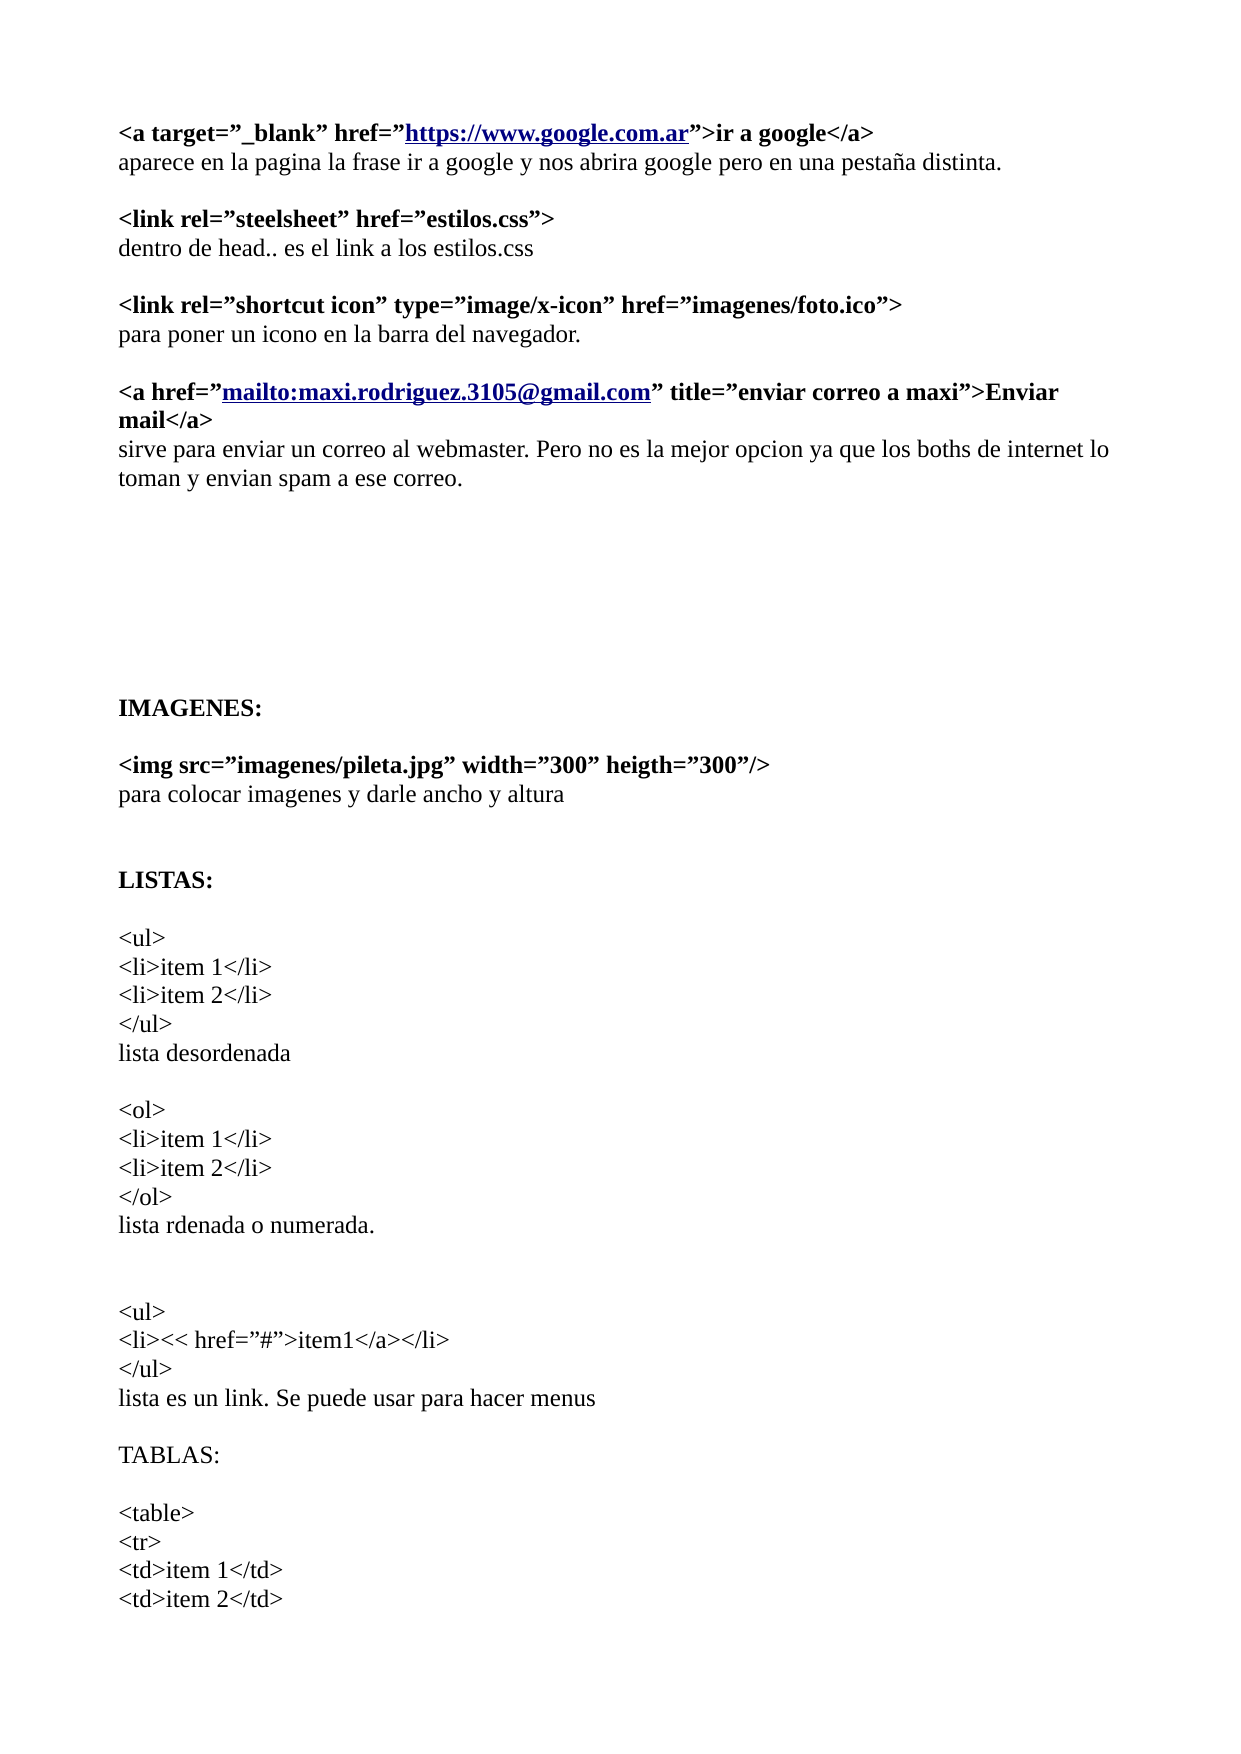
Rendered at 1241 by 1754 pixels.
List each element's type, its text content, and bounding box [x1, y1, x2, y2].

text <ul> [118, 1297, 1122, 1326]
text lista es un link. Se puede usar para hacer menus [118, 1383, 1122, 1412]
text lista desordenada [118, 1038, 1122, 1067]
text TABLAS: [118, 1441, 1122, 1469]
text <link rel=”steelsheet” href=”estilos.css”> [118, 204, 1122, 233]
text LISTAS: [118, 866, 1122, 894]
text para colocar imagenes y darle ancho y altura [118, 779, 1122, 808]
text <ol> [118, 1096, 1122, 1124]
text <li><< href=”#”>item1</a></li> [118, 1326, 1122, 1354]
text IMAGENES: [118, 693, 1122, 722]
text lista rdenada o numerada. [118, 1211, 1122, 1239]
text <td>item 2</td> [118, 1584, 1122, 1613]
text <table> [118, 1498, 1122, 1527]
text aparece en la pagina la frase ir a google y nos abrira google pero en una pestaña distinta. [118, 147, 1122, 176]
text <link rel=”shortcut icon” type=”image/x-icon” href=”imagenes/foto.ico”> [118, 291, 1122, 319]
text <a href=”mailto:maxi.rodriguez.3105@gmail.com” title=”enviar correo a maxi”>Enviar mail</a> [118, 377, 1122, 434]
text <li>item 1</li> [118, 1124, 1122, 1153]
text </ol> [118, 1182, 1122, 1211]
text <li>item 1</li> [118, 952, 1122, 981]
text sirve para enviar un correo al webmaster. Pero no es la mejor opcion ya que los boths de internet lo toman y envian spam a ese correo. [118, 434, 1122, 492]
text <a target=”_blank” href=”https://www.google.com.ar”>ir a google</a> [118, 118, 1122, 147]
text dentro de head.. es el link a los estilos.css [118, 233, 1122, 262]
text para poner un icono en la barra del navegador. [118, 319, 1122, 348]
text <li>item 2</li> [118, 1153, 1122, 1182]
text <ul> [118, 923, 1122, 952]
text </ul> [118, 1354, 1122, 1383]
text <img src=”imagenes/pileta.jpg” width=”300” heigth=”300”/> [118, 751, 1122, 779]
text </ul> [118, 1009, 1122, 1038]
text <tr> [118, 1527, 1122, 1556]
text <li>item 2</li> [118, 981, 1122, 1009]
text <td>item 1</td> [118, 1556, 1122, 1584]
